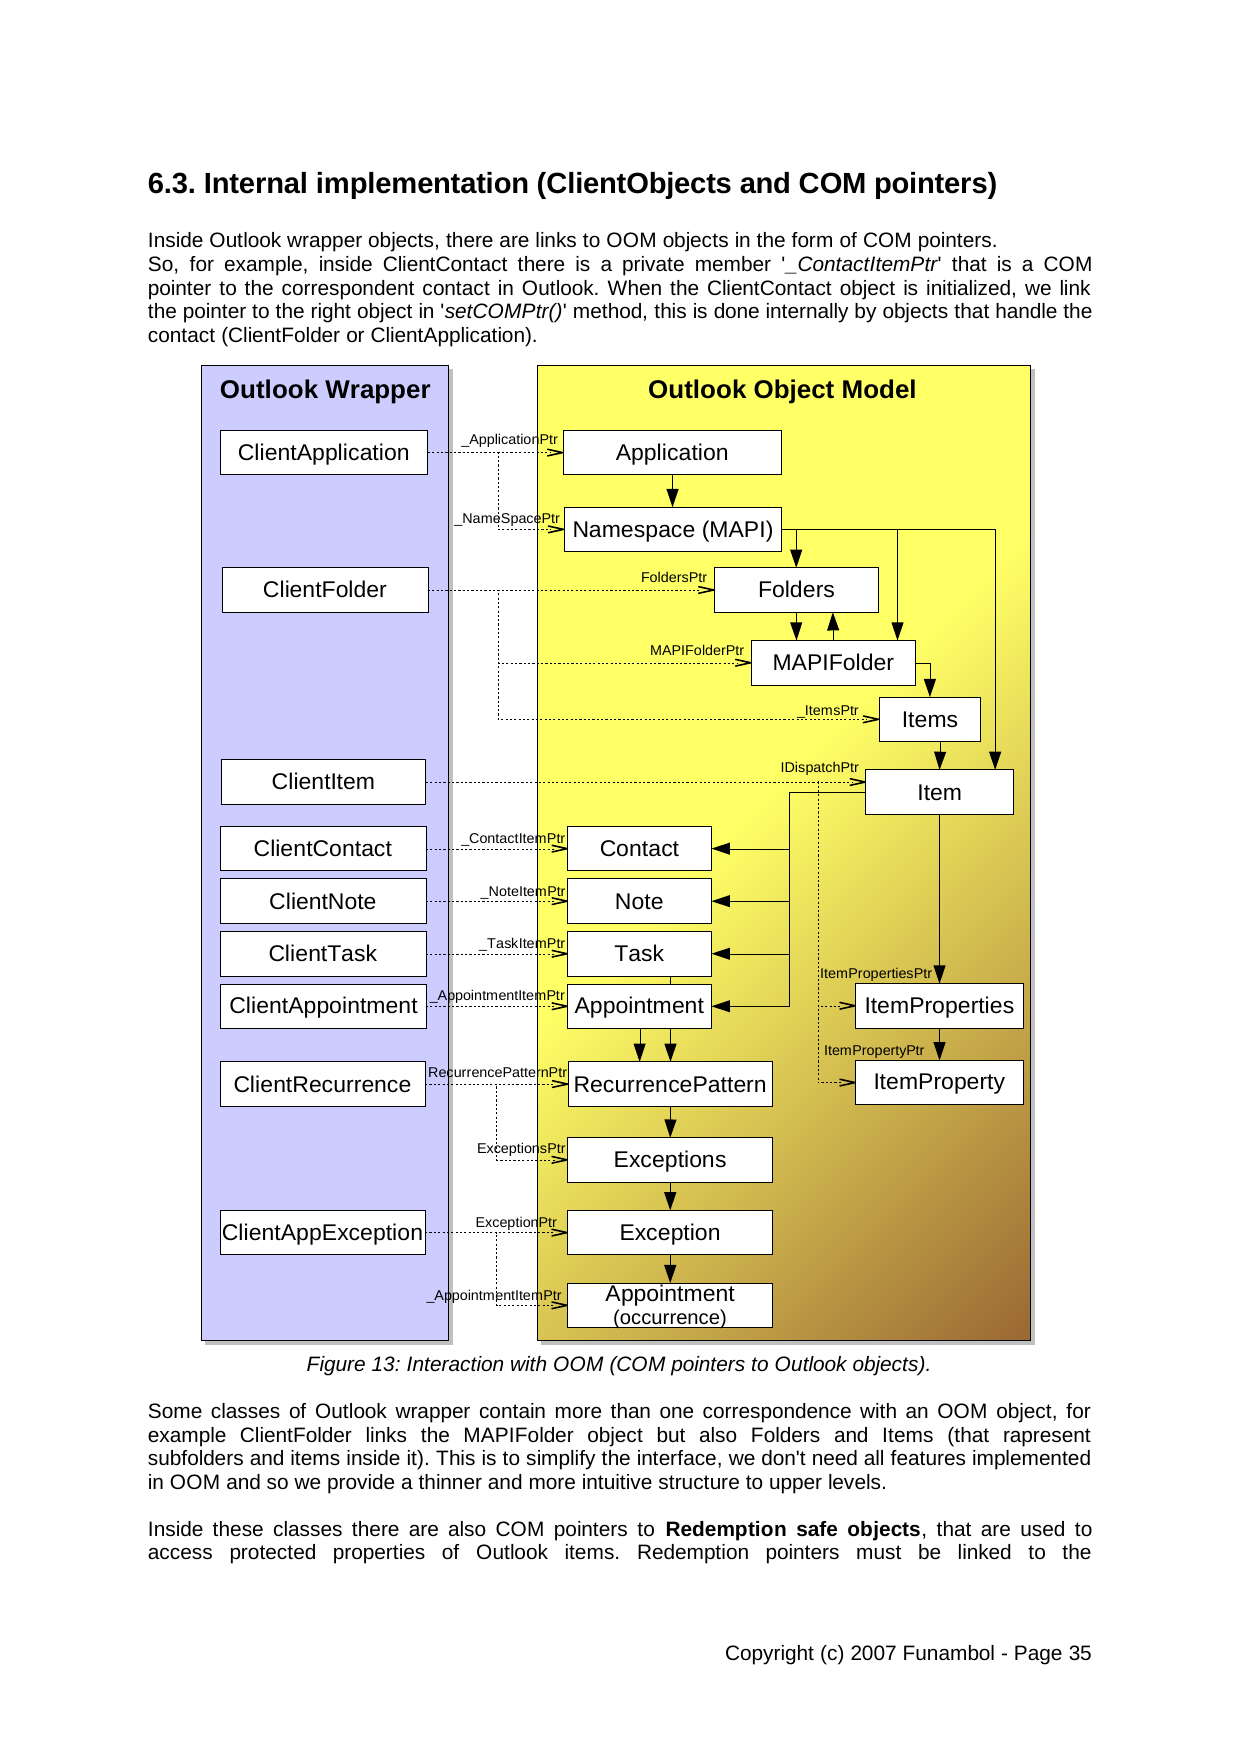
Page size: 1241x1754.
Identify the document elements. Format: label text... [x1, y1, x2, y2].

subtitle Internal implementation (ClientObjects and COM pointers) [148, 167, 1093, 199]
table_cell Unexpected STL exception occurred (std::exception). [963, 916, 1030, 983]
table_cell Unexpected STL exception occurred (std::exception). [773, 1091, 855, 1176]
table_cell Unexpected STL exception occurred (std::exception). [946, 899, 1030, 983]
text Inside Outlook wrapper objects, there are links to OOM objects in the form of COM pointers. [148, 229, 1093, 252]
text Inside these classes there are also COM pointers to Redemption safe objects, that are used to access protected properties of Outlook items. Redemption pointers must be linked to the [148, 1517, 1093, 1564]
text Figure 13: Interaction with OOM (COM pointers to Outlook objects). [195, 359, 1046, 1376]
table_cell Unexpected STL exception occurred (std::exception). [773, 1086, 847, 1160]
text Some classes of Outlook wrapper contain more than one correspondence with an OOM object, for example ClientFolder links the MAPIFolder object but also Folders and Items (that rapresent subfolders and items inside it). This is to simplify the interface, we don't need all features implemented in OOM and so we provide a thinner and more intuitive structure to upper levels. [148, 347, 1093, 1494]
text So, for example, inside ClientContact there is a private member '_ContactItemPtr' that is a COM pointer to the correspondent contact in Outlook. When the ClientContact object is initialized, we link the pointer to the right object in 'setCOMPtr()' method, this is done internally by objects that handle the contact (ClientFolder or ClientApplication). [148, 252, 1093, 347]
